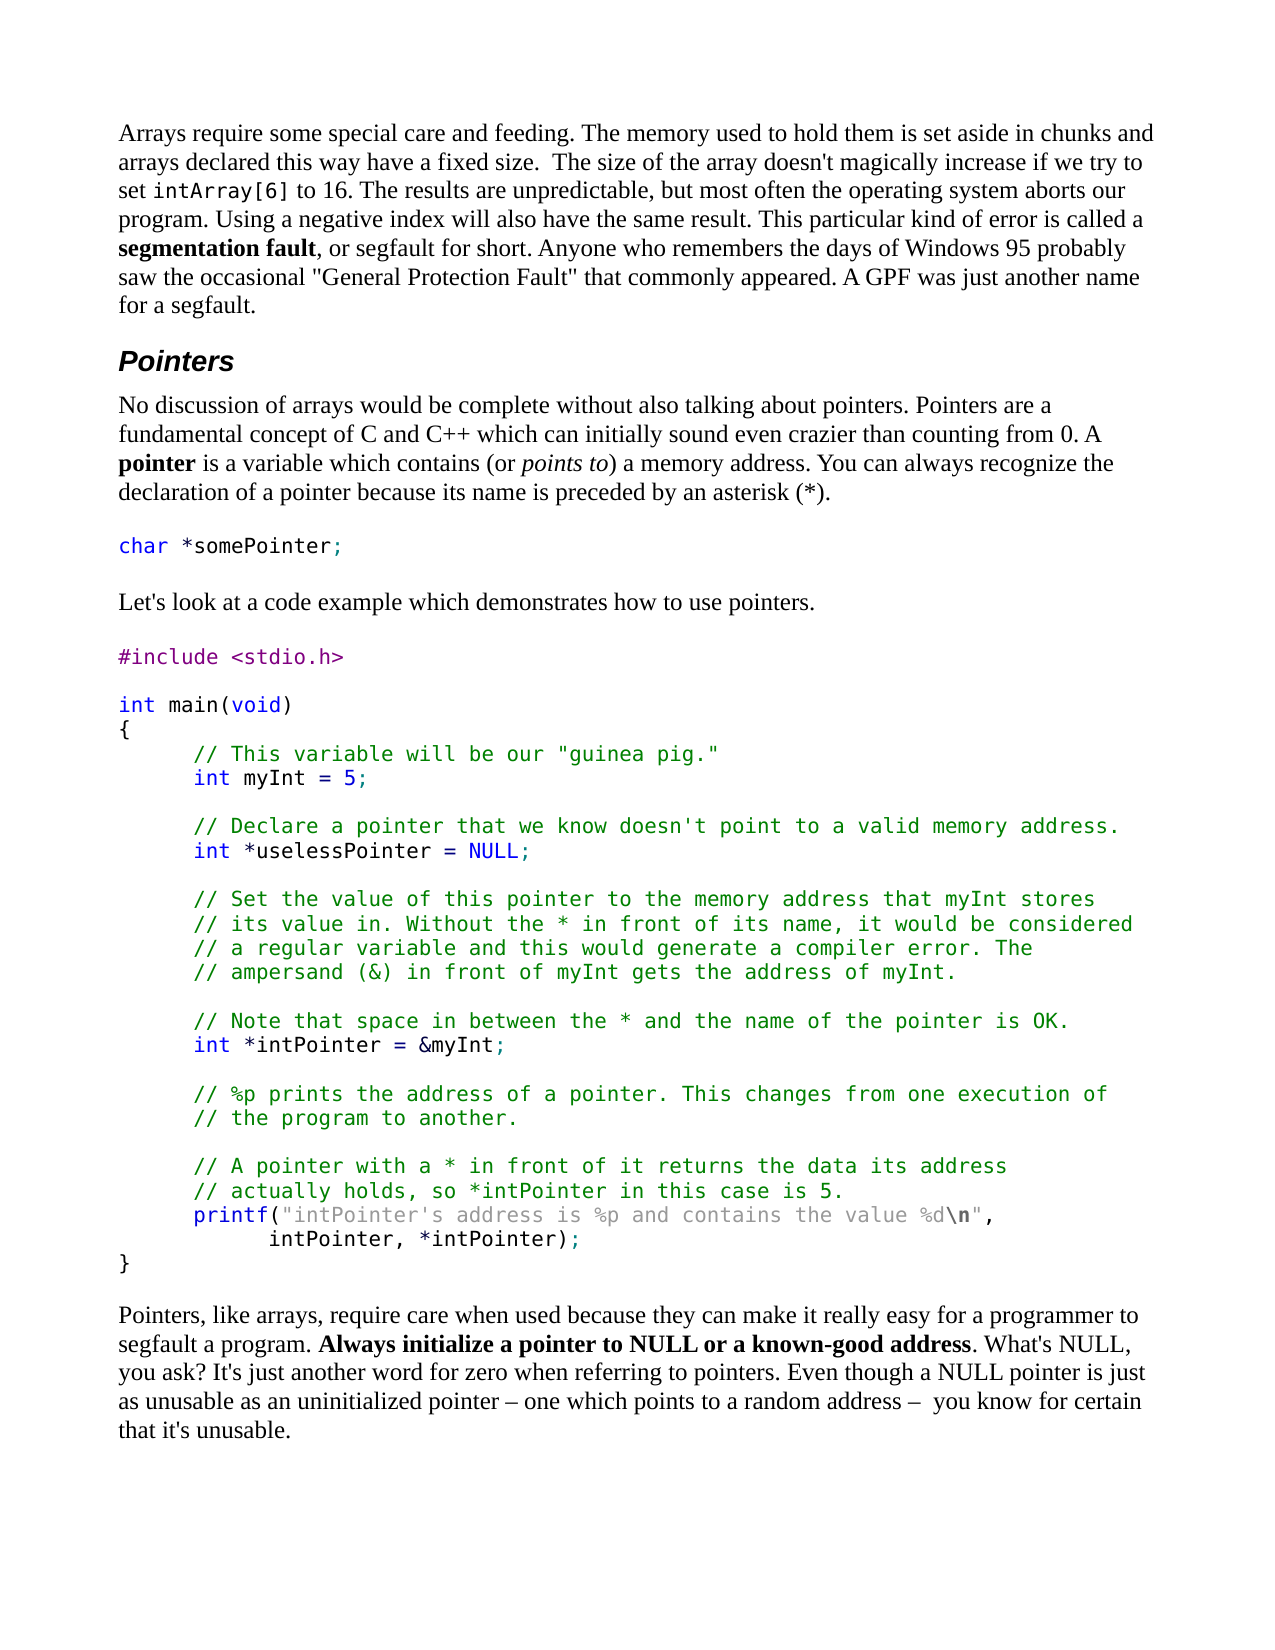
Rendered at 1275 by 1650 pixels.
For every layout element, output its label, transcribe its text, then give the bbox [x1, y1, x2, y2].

text Let's look at a code example which demonstrates how to use pointers. [118, 587, 1157, 616]
text // a regular variable and this would generate a compiler error. The [118, 936, 1157, 960]
text int myInt = 5; [118, 766, 1157, 790]
text // Set the value of this pointer to the memory address that myInt stores [118, 887, 1157, 912]
text char *somePointer; [118, 534, 1157, 558]
text // Note that space in between the * and the name of the pointer is OK. [118, 1009, 1157, 1033]
text // A pointer with a * in front of it returns the data its address [118, 1154, 1157, 1179]
text // its value in. Without the * in front of its name, it would be considered [118, 912, 1157, 936]
text No discussion of arrays would be complete without also talking about pointers. Pointers are a fundamental concept of C and C++ which can initially sound even crazier than counting from 0. A pointer is a variable which contains (or points to) a memory address. You can always recognize the declaration of a pointer because its name is preceded by an asterisk (*). [118, 390, 1157, 505]
text int main(void) [118, 693, 1157, 717]
text { [118, 717, 1157, 742]
text // This variable will be our "guinea pig." [118, 742, 1157, 766]
text // the program to another. [118, 1106, 1157, 1130]
text int *uselessPointer = NULL; [118, 839, 1157, 863]
text // %p prints the address of a pointer. This changes from one execution of [118, 1082, 1157, 1106]
text intPointer, *intPointer); [118, 1227, 1157, 1251]
text Pointers, like arrays, require care when used because they can make it really easy for a programmer to segfault a program. Always initialize a pointer to NULL or a known-good address. What's NULL, you ask? It's just another word for zero when referring to pointers. Even though a NULL pointer is just as unusable as an uninitialized pointer – one which points to a random address – you know for certain that it's unusable. [118, 1300, 1157, 1444]
text // actually holds, so *intPointer in this case is 5. [118, 1179, 1157, 1203]
text // Declare a pointer that we know doesn't point to a valid memory address. [118, 814, 1157, 839]
text int *intPointer = &myInt; [118, 1033, 1157, 1057]
text } [118, 1251, 1157, 1276]
text #include <stdio.h> [118, 645, 1157, 669]
text // ampersand (&) in front of myInt gets the address of myInt. [118, 960, 1157, 984]
text Arrays require some special care and feeding. The memory used to hold them is set aside in chunks and arrays declared this way have a fixed size. The size of the array doesn't magically increase if we try to set intArray[6] to 16. The results are unpredictable, but most often the operating system aborts our program. Using a negative index will also have the same result. This particular kind of error is called a segmentation fault, or segfault for short. Anyone who remembers the days of Windows 95 probably saw the occasional "General Protection Fault" that commonly appeared. A GPF was just another name for a segfault. [118, 118, 1157, 319]
subtitle Pointers [118, 344, 1157, 378]
text printf("intPointer's address is %p and contains the value %d\n", [118, 1203, 1157, 1227]
